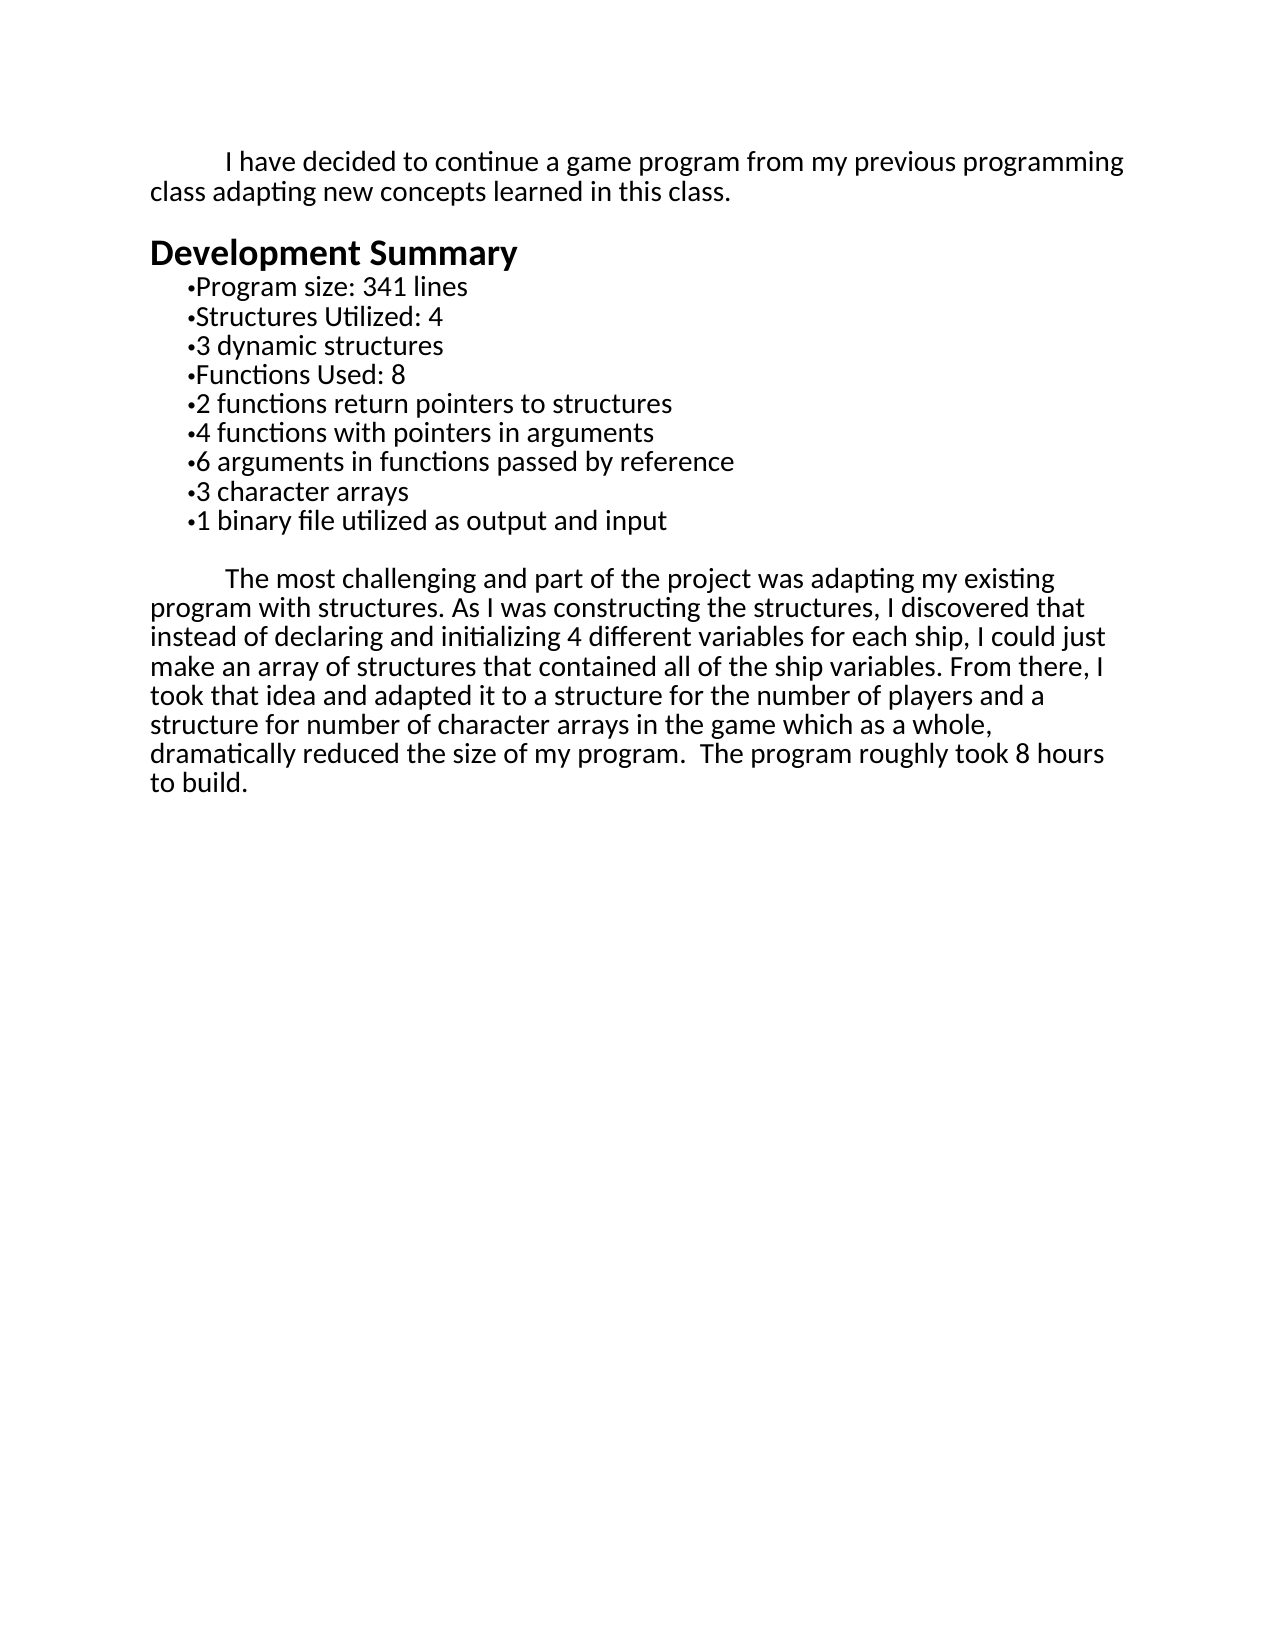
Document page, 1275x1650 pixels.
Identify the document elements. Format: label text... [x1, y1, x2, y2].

list 3 character arrays [150, 479, 1125, 508]
list Functions Used: 8 [150, 362, 1125, 392]
list Program size: 341 lines [150, 275, 1125, 304]
list 2 functions return pointers to structures [150, 392, 1125, 421]
list 1 binary file utilized as output and input [150, 508, 1125, 537]
list 4 functions with pointers in arguments [150, 421, 1125, 450]
text The most challenging and part of the project was adapting my existing program with structures. As I was constructing the structures, I discovered that instead of declaring and initializing 4 different variables for each ship, I could just make an array of structures that contained all of the ship variables. From there, I took that idea and adapted it to a structure for the number of players and a structure for number of character arrays in the game which as a whole, dramatically reduced the size of my program. The program roughly took 8 hours to build. [150, 567, 1125, 800]
list 6 arguments in functions passed by reference [150, 450, 1125, 479]
list 3 dynamic structures [150, 333, 1125, 362]
text I have decided to continue a game program from my previous programming class adapting new concepts learned in this class. [150, 150, 1125, 208]
list Structures Utilized: 4 [150, 304, 1125, 333]
text Development Summary [150, 237, 1125, 275]
